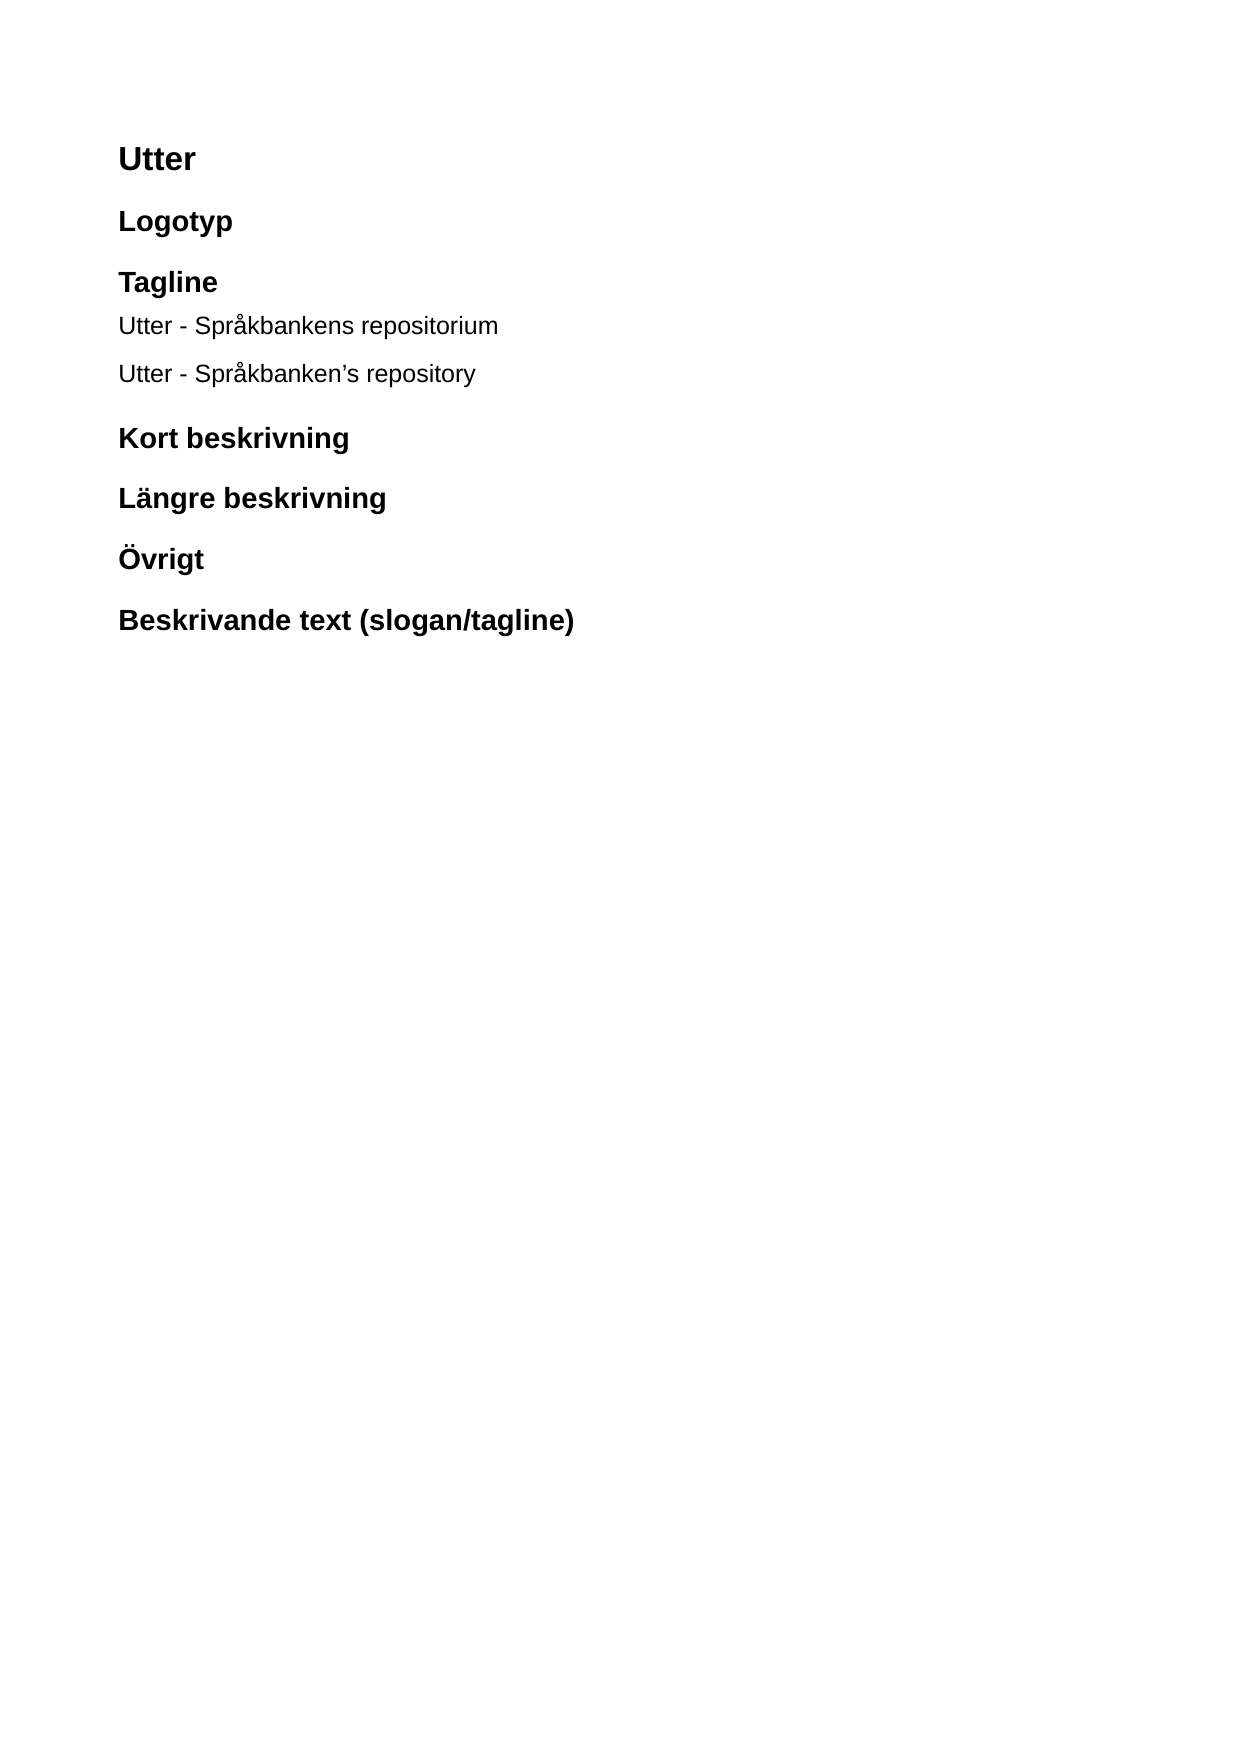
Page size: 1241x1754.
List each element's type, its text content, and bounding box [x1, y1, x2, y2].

subtitle Beskrivande text (slogan/tagline) [118, 603, 1122, 636]
text Utter - Språkbankens repositorium [118, 311, 1122, 340]
subtitle Kort beskrivning [118, 421, 1122, 454]
text Utter - Språkbanken’s repository [118, 359, 1122, 387]
subtitle Utter [118, 139, 1122, 177]
subtitle Logotyp [118, 204, 1122, 238]
subtitle Övrigt [118, 542, 1122, 576]
subtitle Längre beskrivning [118, 482, 1122, 515]
subtitle Tagline [118, 265, 1122, 299]
